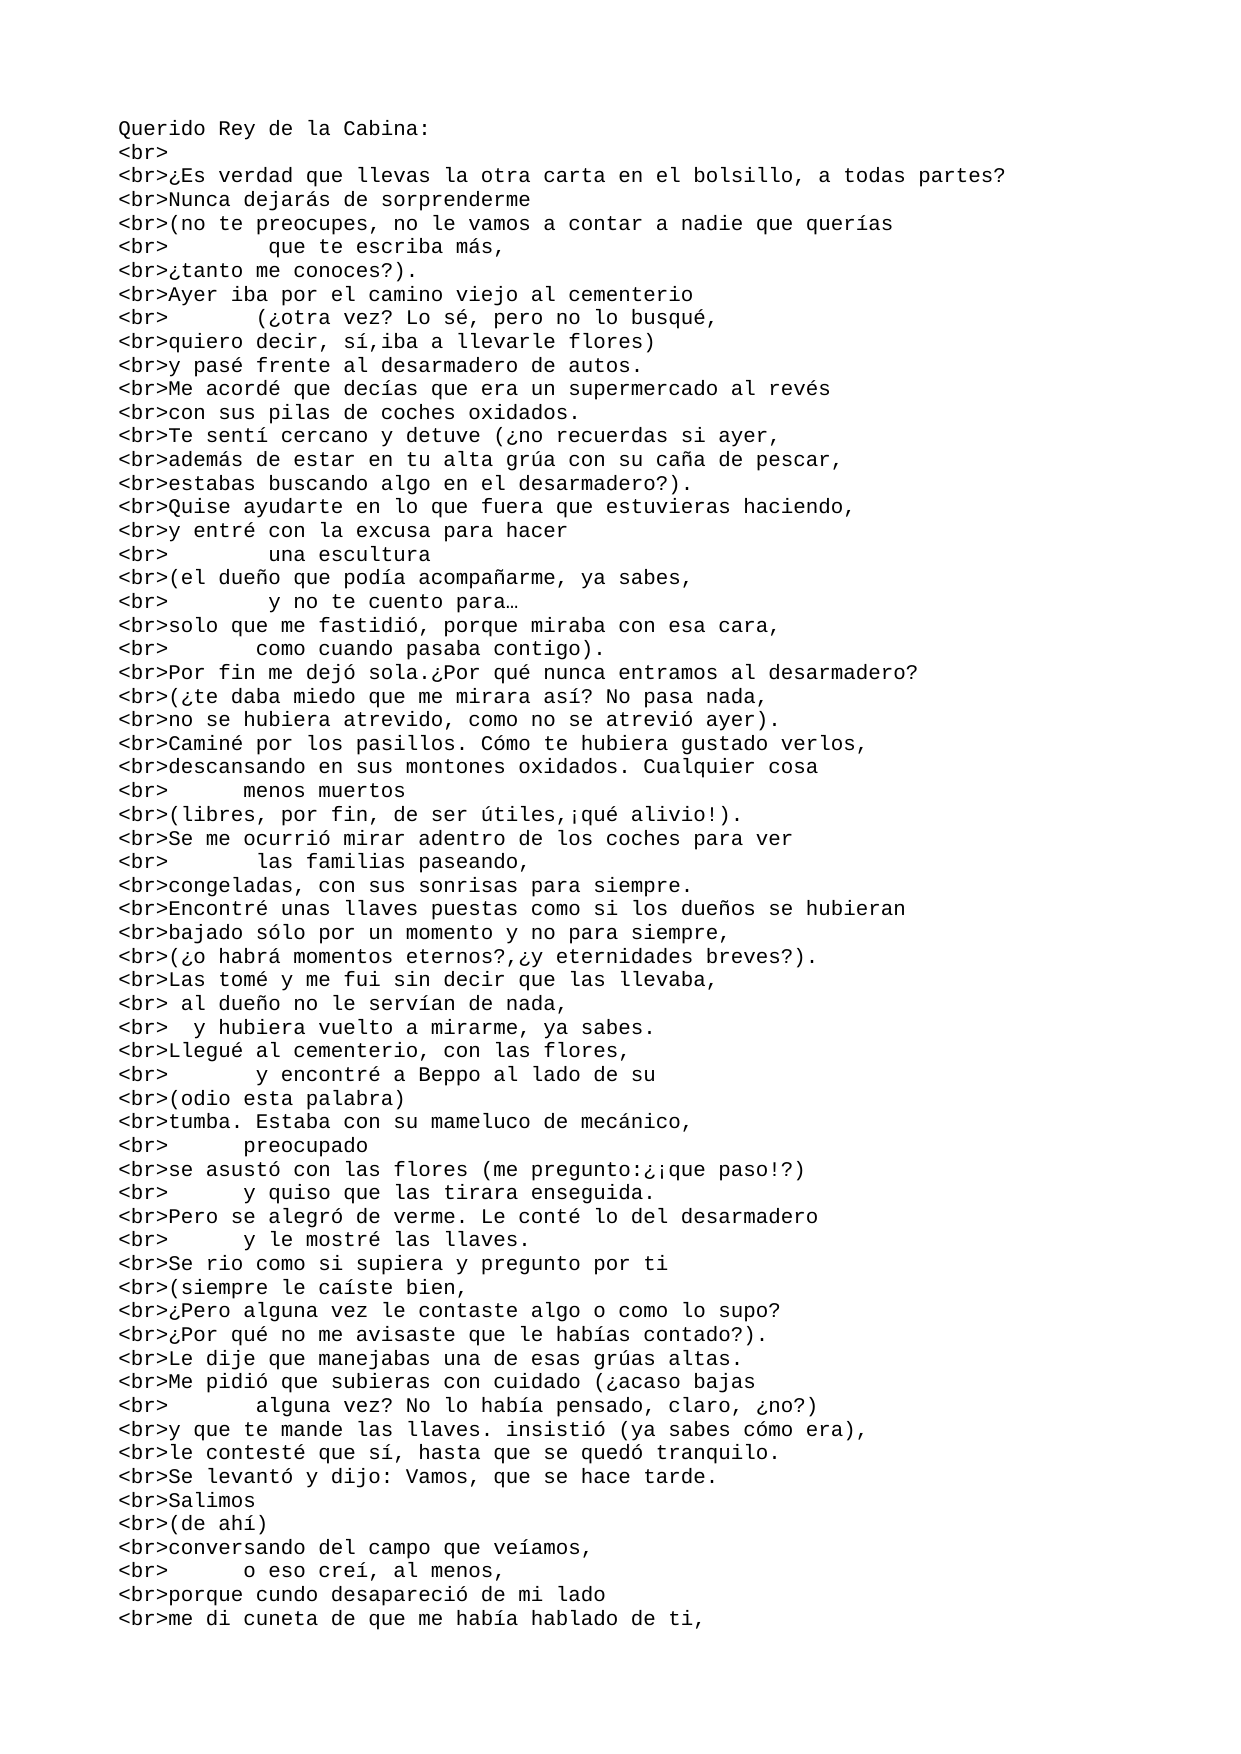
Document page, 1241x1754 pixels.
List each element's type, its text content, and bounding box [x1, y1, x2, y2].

text <br>se asustó con las flores (me pregunto:¿¡que paso!?) [118, 1158, 1122, 1182]
text <br> al dueño no le servían de nada, [118, 993, 1122, 1017]
text <br> y hubiera vuelto a mirarme, ya sabes. [118, 1017, 1122, 1040]
text <br> y encontré a Beppo al lado de su [118, 1064, 1122, 1088]
text <br>Me pidió que subieras con cuidado (¿acaso bajas [118, 1371, 1122, 1395]
text <br>descansando en sus montones oxidados. Cualquier cosa [118, 757, 1122, 780]
text <br>(no te preocupes, no le vamos a contar a nadie que querías [118, 213, 1122, 236]
text <br>bajado sólo por un momento y no para siempre, [118, 922, 1122, 946]
text <br>Se levantó y dijo: Vamos, que se hace tarde. [118, 1466, 1122, 1489]
text <br> una escultura [118, 544, 1122, 567]
text <br> menos muertos [118, 780, 1122, 804]
text <br>Te sentí cercano y detuve (¿no recuerdas si ayer, [118, 426, 1122, 449]
text <br>(¿o habrá momentos eternos?,¿y eternidades breves?). [118, 946, 1122, 969]
text <br> preocupado [118, 1135, 1122, 1158]
text <br>tumba. Estaba con su mameluco de mecánico, [118, 1111, 1122, 1135]
text <br>me di cuneta de que me había hablado de ti, [118, 1608, 1122, 1631]
text <br>con sus pilas de coches oxidados. [118, 402, 1122, 426]
text <br>(de ahí) [118, 1513, 1122, 1537]
text <br>Pero se alegró de verme. Le conté lo del desarmadero [118, 1206, 1122, 1229]
text <br>Las tomé y me fui sin decir que las llevaba, [118, 969, 1122, 993]
text <br>además de estar en tu alta grúa con su caña de pescar, [118, 449, 1122, 473]
text <br> (¿otra vez? Lo sé, pero no lo busqué, [118, 307, 1122, 331]
text <br>Nunca dejarás de sorprenderme [118, 189, 1122, 213]
text <br>(el dueño que podía acompañarme, ya sabes, [118, 567, 1122, 591]
text <br> las familias paseando, [118, 851, 1122, 875]
text <br>¿Pero alguna vez le contaste algo o como lo supo? [118, 1300, 1122, 1324]
text <br> [118, 142, 1122, 165]
text <br>congeladas, con sus sonrisas para siempre. [118, 875, 1122, 898]
text <br> que te escriba más, [118, 236, 1122, 260]
text <br>quiero decir, sí,iba a llevarle flores) [118, 331, 1122, 354]
text Querido Rey de la Cabina: [118, 118, 1122, 142]
text <br>Se me ocurrió mirar adentro de los coches para ver [118, 827, 1122, 851]
text <br>no se hubiera atrevido, como no se atrevió ayer). [118, 709, 1122, 733]
text <br>Quise ayudarte en lo que fuera que estuvieras haciendo, [118, 496, 1122, 520]
text <br> como cuando pasaba contigo). [118, 638, 1122, 662]
text <br>le contesté que sí, hasta que se quedó tranquilo. [118, 1442, 1122, 1466]
text <br>conversando del campo que veíamos, [118, 1537, 1122, 1561]
text <br>y que te mande las llaves. insistió (ya sabes cómo era), [118, 1419, 1122, 1442]
text <br>Encontré unas llaves puestas como si los dueños se hubieran [118, 898, 1122, 922]
text <br>¿Por qué no me avisaste que le habías contado?). [118, 1324, 1122, 1348]
text <br>(libres, por fin, de ser útiles,¡qué alivio!). [118, 804, 1122, 827]
text <br>estabas buscando algo en el desarmadero?). [118, 473, 1122, 496]
text <br> alguna vez? No lo había pensado, claro, ¿no?) [118, 1395, 1122, 1419]
text <br>¿Es verdad que llevas la otra carta en el bolsillo, a todas partes? [118, 165, 1122, 189]
text <br>Le dije que manejabas una de esas grúas altas. [118, 1348, 1122, 1371]
text <br>(siempre le caíste bien, [118, 1277, 1122, 1300]
text <br>Caminé por los pasillos. Cómo te hubiera gustado verlos, [118, 733, 1122, 757]
text <br>(¿te daba miedo que me mirara así? No pasa nada, [118, 686, 1122, 709]
text <br> y no te cuento para… [118, 591, 1122, 615]
text <br>Llegué al cementerio, con las flores, [118, 1040, 1122, 1064]
text <br> o eso creí, al menos, [118, 1561, 1122, 1584]
text <br> y quiso que las tirara enseguida. [118, 1182, 1122, 1206]
text <br>porque cundo desapareció de mi lado [118, 1584, 1122, 1608]
text <br>Por fin me dejó sola.¿Por qué nunca entramos al desarmadero? [118, 662, 1122, 686]
text <br>Salimos [118, 1489, 1122, 1513]
text <br> y le mostré las llaves. [118, 1229, 1122, 1253]
text <br>Se rio como si supiera y pregunto por ti [118, 1253, 1122, 1277]
text <br>¿tanto me conoces?). [118, 260, 1122, 284]
text <br>solo que me fastidió, porque miraba con esa cara, [118, 615, 1122, 638]
text <br>(odio esta palabra) [118, 1088, 1122, 1111]
text <br>Me acordé que decías que era un supermercado al revés [118, 378, 1122, 402]
text <br>y pasé frente al desarmadero de autos. [118, 354, 1122, 378]
text <br>y entré con la excusa para hacer [118, 520, 1122, 544]
text <br>Ayer iba por el camino viejo al cementerio [118, 284, 1122, 307]
